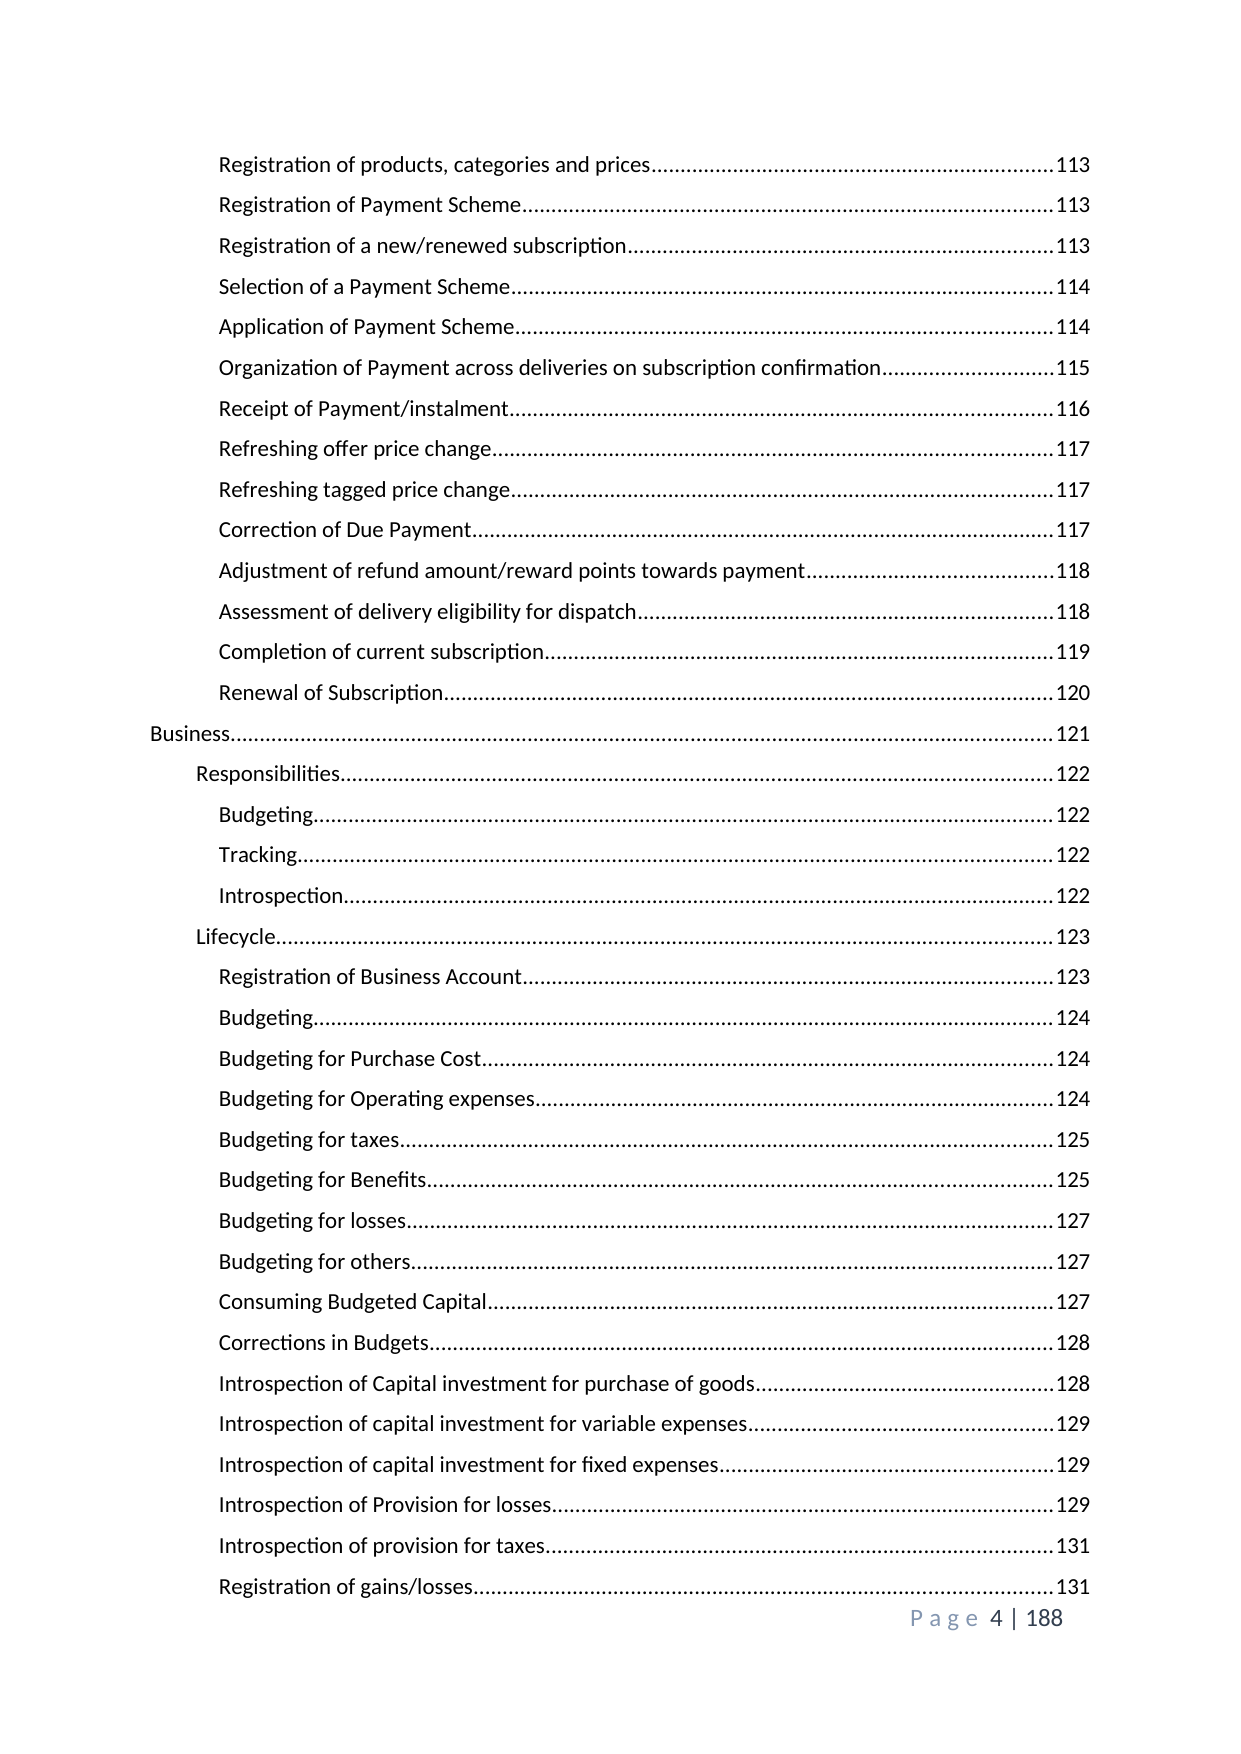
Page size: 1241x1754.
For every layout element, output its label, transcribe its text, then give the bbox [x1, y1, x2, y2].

text Budgeting for losses 127 [219, 1206, 1090, 1234]
text Responsibilities 122 [196, 759, 1090, 787]
text Completion of current subscription 119 [219, 637, 1090, 666]
text Lifecycle 123 [196, 922, 1090, 950]
text Refreshing tagged price change 117 [219, 475, 1090, 503]
text Introspection of capital investment for fixed expenses 129 [219, 1450, 1090, 1478]
text Budgeting 124 [219, 1003, 1090, 1031]
text Corrections in Budgets 128 [219, 1328, 1090, 1356]
text Correction of Due Payment 117 [219, 516, 1090, 544]
text Budgeting for Benefits 125 [219, 1166, 1090, 1194]
text Budgeting for Operating expenses 124 [219, 1084, 1090, 1112]
text Registration of products, categories and prices 113 [219, 150, 1090, 178]
text Registration of Business Account 123 [219, 962, 1090, 991]
text Adjustment of refund amount/reward points towards payment 118 [219, 556, 1090, 584]
text Assessment of delivery eligibility for dispatch 118 [219, 597, 1090, 625]
text Renewal of Subscription 120 [219, 678, 1090, 706]
text Consuming Budgeted Capital 127 [219, 1287, 1090, 1316]
text Application of Payment Scheme 114 [219, 312, 1090, 341]
text Registration of a new/renewed subscription 113 [219, 231, 1090, 259]
text Tracking 122 [219, 841, 1090, 869]
text Registration of Payment Scheme 113 [219, 191, 1090, 219]
text Budgeting for Purchase Cost 124 [219, 1044, 1090, 1072]
text Introspection of capital investment for variable expenses 129 [219, 1409, 1090, 1437]
text Business 121 [150, 719, 1090, 747]
text Budgeting for taxes 125 [219, 1125, 1090, 1153]
text Introspection of provision for taxes 131 [219, 1531, 1090, 1559]
text Introspection of Capital investment for purchase of goods 128 [219, 1369, 1090, 1397]
text Budgeting 122 [219, 800, 1090, 828]
text Refreshing offer price change 117 [219, 434, 1090, 462]
text Organization of Payment across deliveries on subscription confirmation 115 [219, 353, 1090, 381]
text Selection of a Payment Scheme 114 [219, 272, 1090, 300]
text Introspection 122 [219, 881, 1090, 909]
text Budgeting for others 127 [219, 1247, 1090, 1275]
text Receipt of Payment/instalment 116 [219, 394, 1090, 422]
text Introspection of Provision for losses 129 [219, 1491, 1090, 1519]
text Registration of gains/losses 131 [219, 1572, 1090, 1600]
